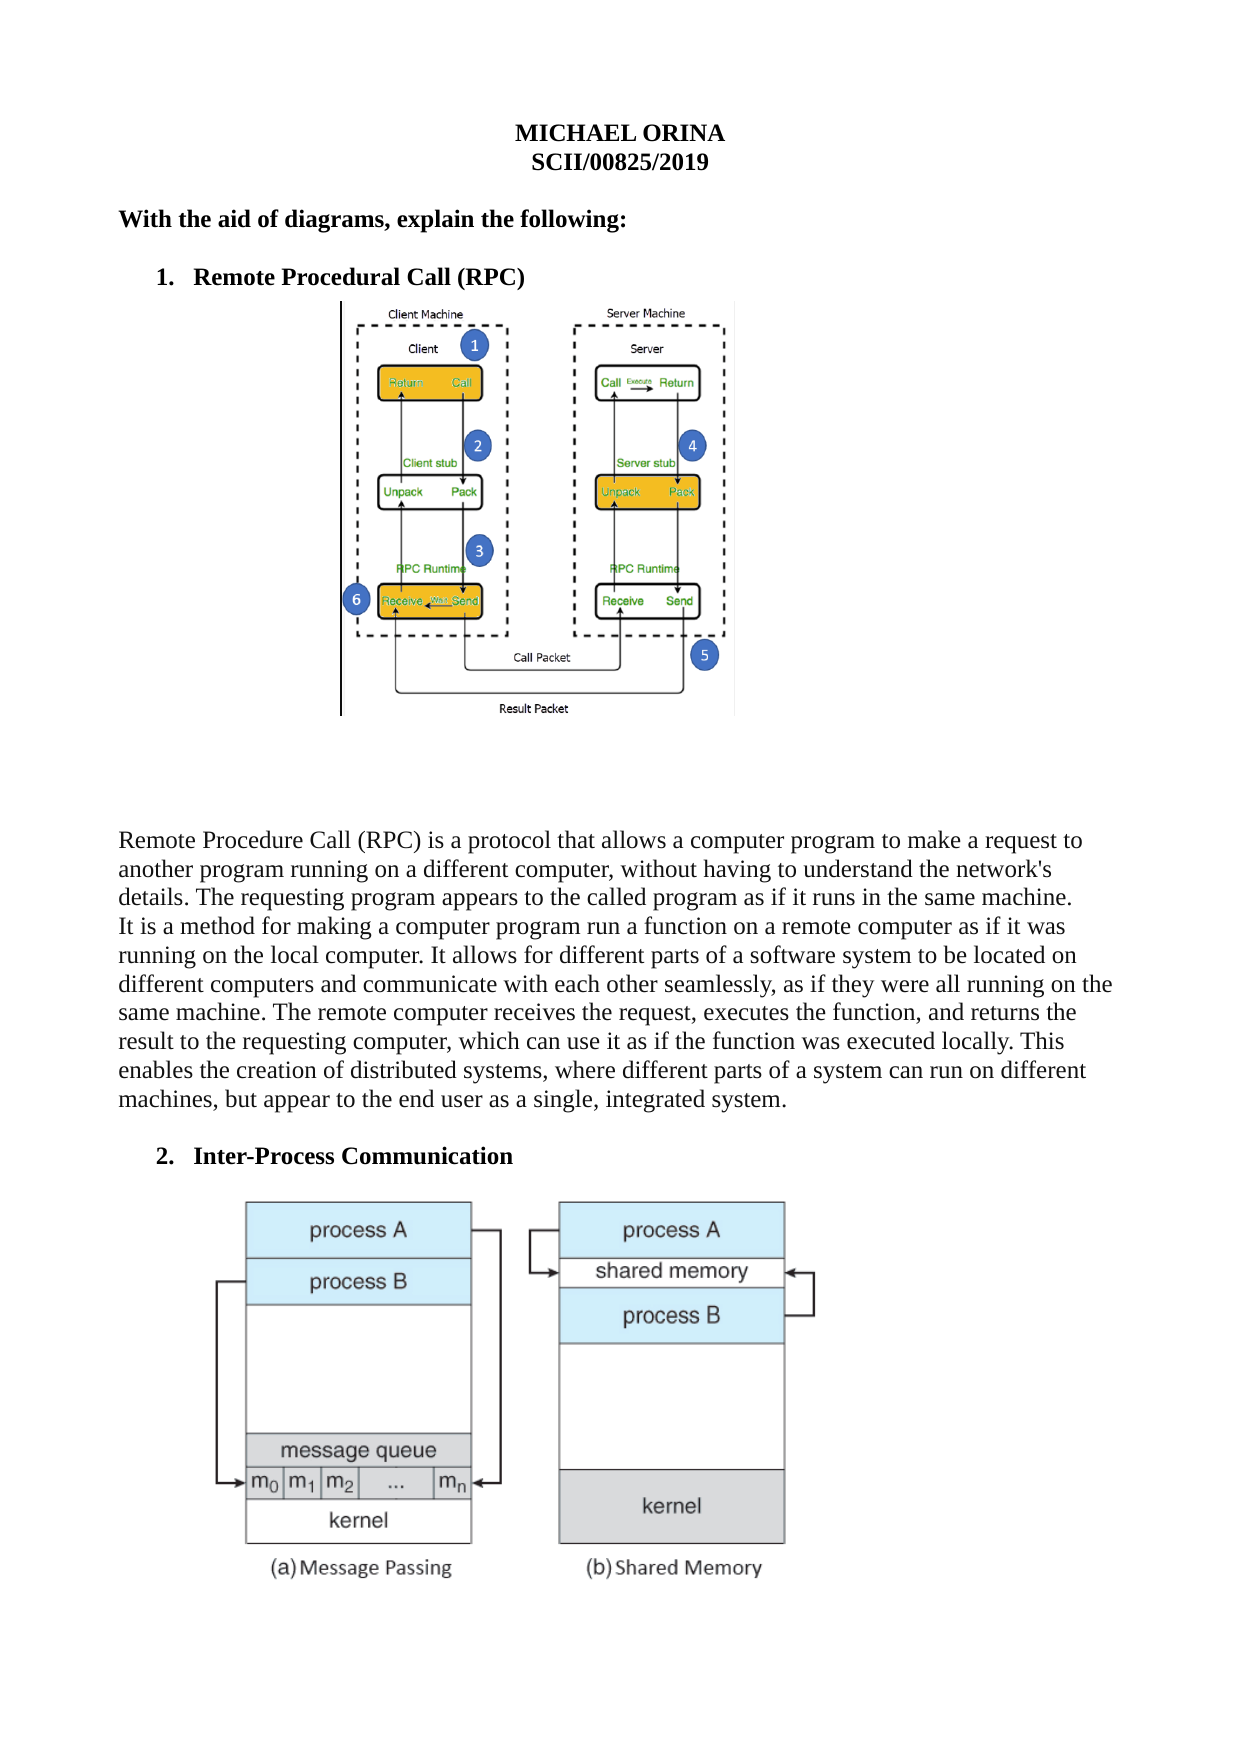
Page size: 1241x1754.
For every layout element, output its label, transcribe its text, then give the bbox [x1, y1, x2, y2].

picture [340, 301, 735, 716]
text SCII/00825/2019 [118, 147, 1122, 176]
picture [211, 1197, 821, 1584]
text It is a method for making a computer program run a function on a remote computer as if it was running on the local computer. It allows for different parts of a software system to be located on different computers and communicate with each other seamlessly, as if they were all running on the same machine. The remote computer receives the request, executes the function, and returns the result to the requesting computer, which can use it as if the function was executed locally. This enables the creation of distributed systems, where different parts of a system can run on different machines, but appear to the end user as a single, integrated system. [118, 911, 1122, 1112]
text MICHAEL ORINA [118, 118, 1122, 147]
text With the aid of diagrams, explain the following: [118, 204, 1122, 233]
list Inter-Process Communication [156, 1141, 1122, 1170]
text Remote Procedure Call (RPC) is a protocol that allows a computer program to make a request to another program running on a different computer, without having to understand the network's details. The requesting program appears to the called program as if it runs in the same machine. [118, 825, 1122, 911]
list Remote Procedural Call (RPC) [156, 262, 1122, 291]
